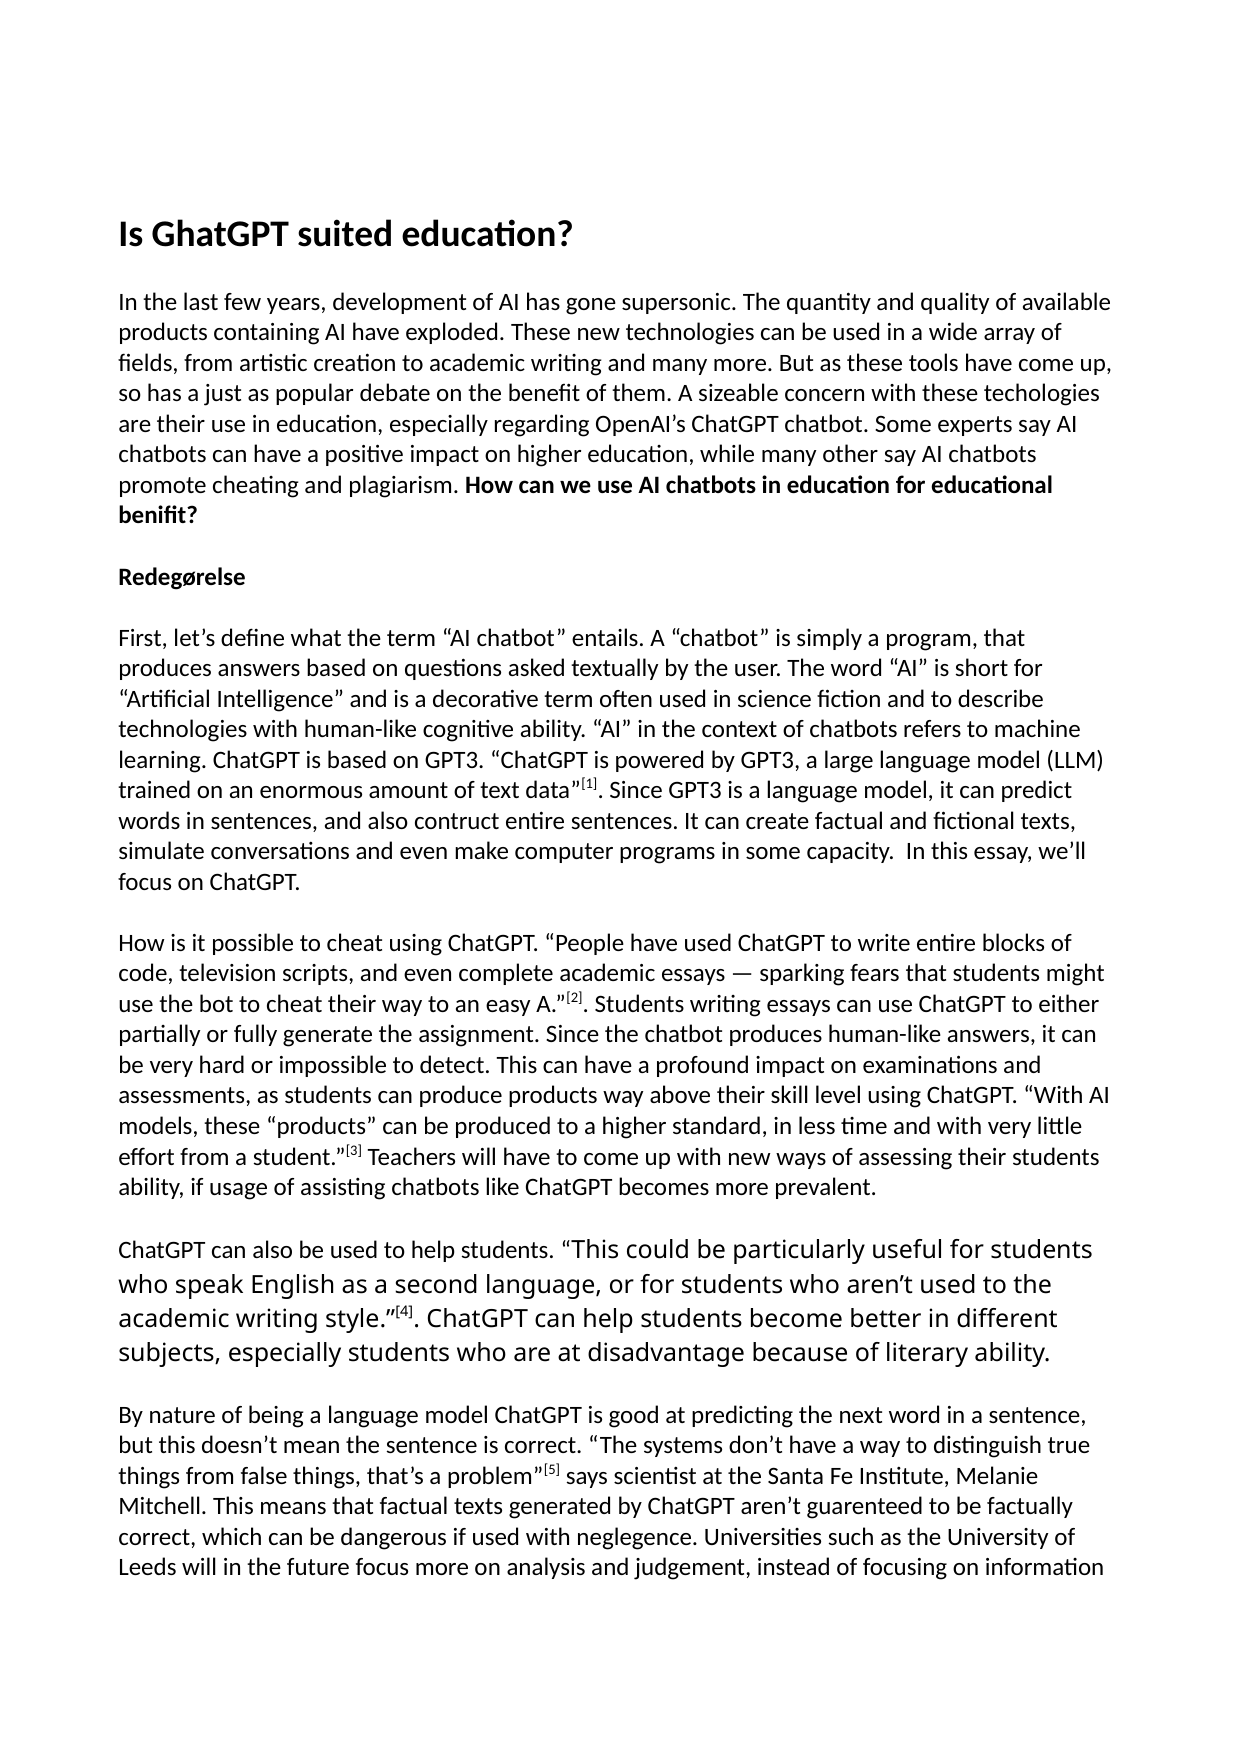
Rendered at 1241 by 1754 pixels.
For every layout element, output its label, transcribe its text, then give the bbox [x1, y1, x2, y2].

text Redegørelse [118, 561, 1122, 591]
text How is it possible to cheat using ChatGPT. “People have used ChatGPT to write entire blocks of code, television scripts, and even complete academic essays — sparking fears that students might use the bot to cheat their way to an easy A.”[2]. Students writing essays can use ChatGPT to either partially or fully generate the assignment. Since the chatbot produces human-like answers, it can be very hard or impossible to detect. This can have a profound impact on examinations and assessments, as students can produce products way above their skill level using ChatGPT. “With AI models, these “products” can be produced to a higher standard, in less time and with very little effort from a student.”[3] Teachers will have to come up with new ways of assessing their students ability, if usage of assisting chatbots like ChatGPT becomes more prevalent. [118, 927, 1122, 1202]
text By nature of being a language model ChatGPT is good at predicting the next word in a sentence, but this doesn’t mean the sentence is correct. “The systems don’t have a way to distinguish true things from false things, that’s a problem”[5] says scientist at the Santa Fe Institute, Melanie Mitchell. This means that factual texts generated by ChatGPT aren’t guarenteed to be factually correct, which can be dangerous if used with neglegence. Universities such as the University of Leeds will in the future focus more on analysis and judgement, instead of focusing on information [118, 1399, 1122, 1582]
text ChatGPT can also be used to help students. “This could be particularly useful for students who speak English as a second language, or for students who aren’t used to the academic writing style.”[4]. ChatGPT can help students become better in different subjects, especially students who are at disadvantage because of literary ability. [118, 1232, 1122, 1368]
text First, let’s define what the term “AI chatbot” entails. A “chatbot” is simply a program, that produces answers based on questions asked textually by the user. The word “AI” is short for “Artificial Intelligence” and is a decorative term often used in science fiction and to describe technologies with human-like cognitive ability. “AI” in the context of chatbots refers to machine learning. ChatGPT is based on GPT3. “ChatGPT is powered by GPT3, a large language model (LLM) trained on an enormous amount of text data”[1]. Since GPT3 is a language model, it can predict words in sentences, and also contruct entire sentences. It can create factual and fictional texts, simulate conversations and even make computer programs in some capacity. In this essay, we’ll focus on ChatGPT. [118, 622, 1122, 896]
text In the last few years, development of AI has gone supersonic. The quantity and quality of available products containing AI have exploded. These new technologies can be used in a wide array of fields, from artistic creation to academic writing and many more. But as these tools have come up, so has a just as popular debate on the benefit of them. A sizeable concern with these techologies are their use in education, especially regarding OpenAI’s ChatGPT chatbot. Some experts say AI chatbots can have a positive impact on higher education, while many other say AI chatbots promote cheating and plagiarism. How can we use AI chatbots in education for educational benifit? [118, 286, 1122, 530]
text Is GhatGPT suited education? [118, 210, 1122, 256]
